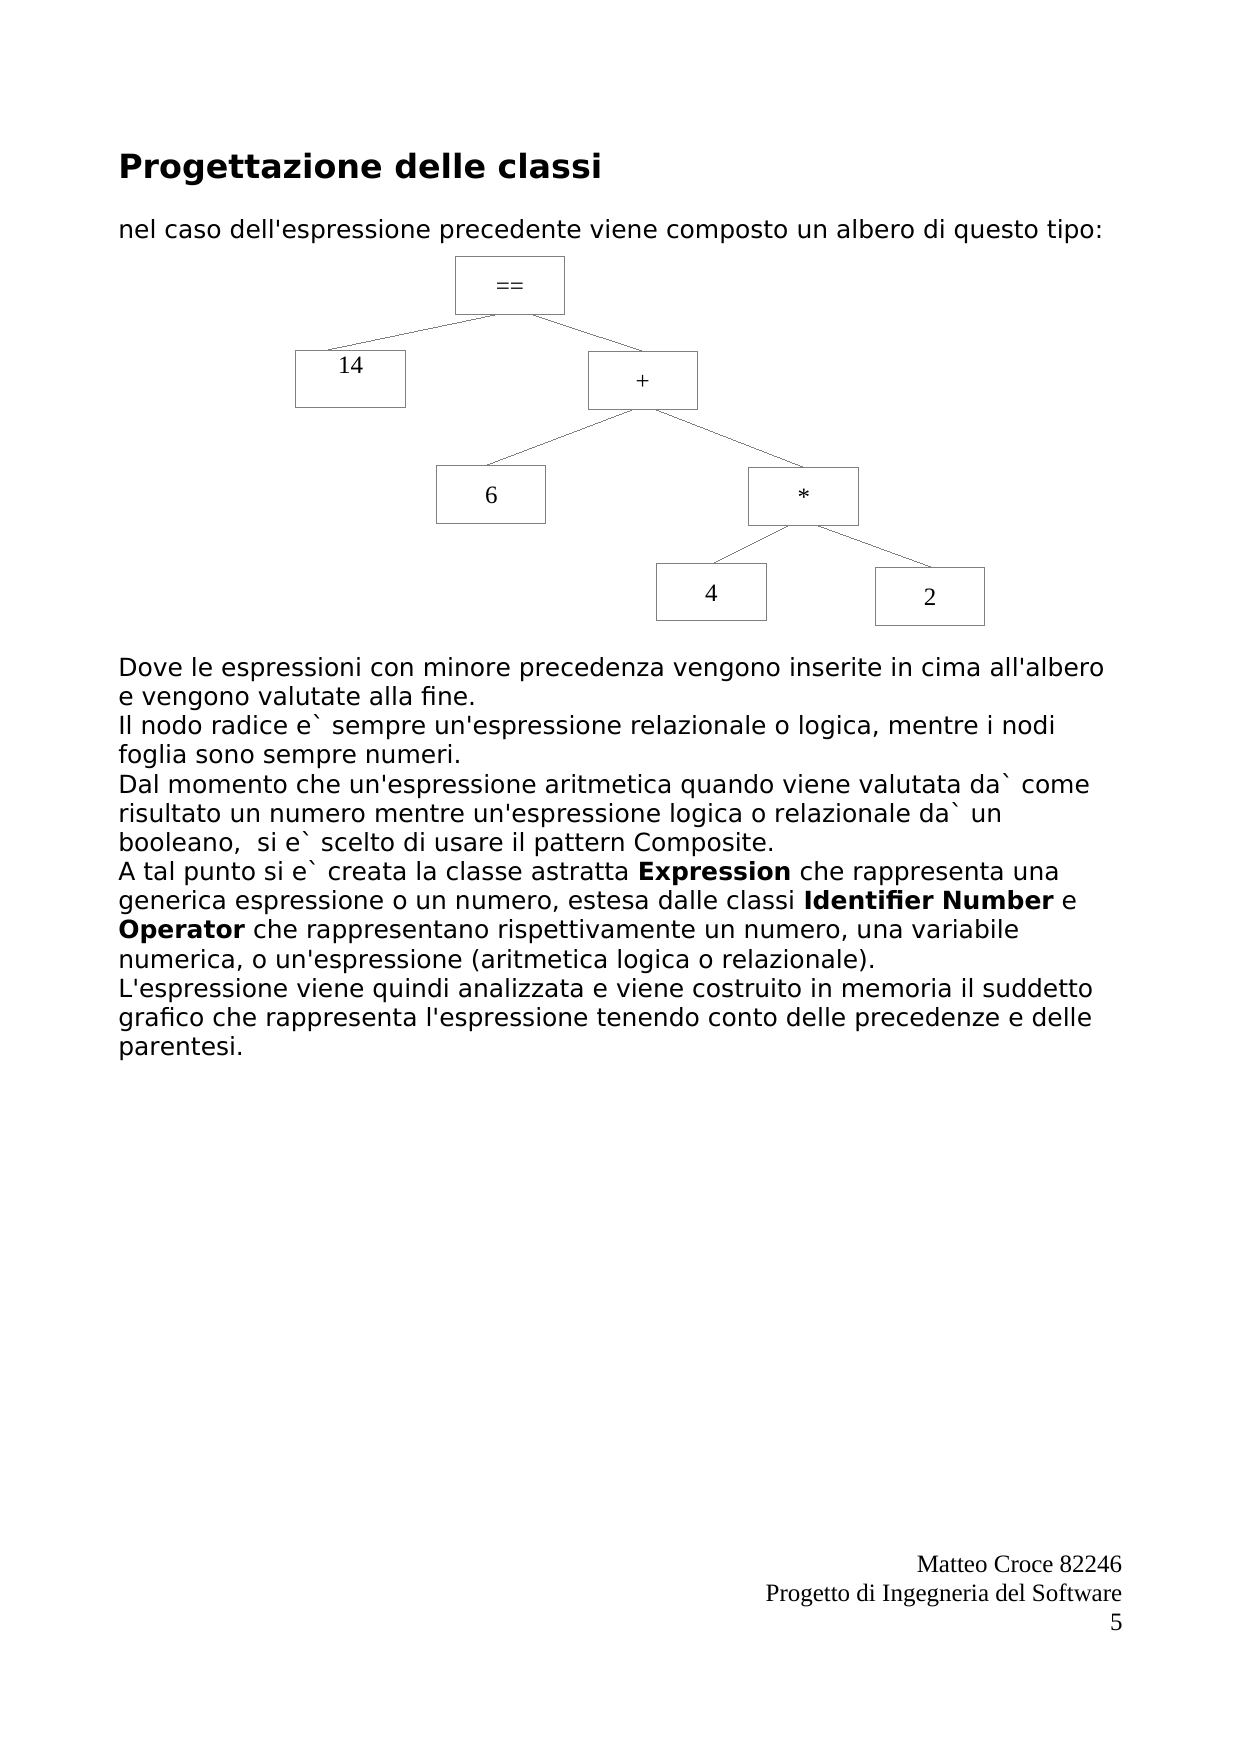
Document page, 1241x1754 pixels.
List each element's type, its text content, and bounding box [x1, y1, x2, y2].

text A tal punto si e` creata la classe astratta Expression che rappresenta una generica espressione o un numero, estesa dalle classi Identifier Number e Operator che rappresentano rispettivamente un numero, una variabile numerica, o un'espressione (aritmetica logica o relazionale). [118, 857, 1122, 974]
text Dal momento che un'espressione aritmetica quando viene valutata da` come risultato un numero mentre un'espressione logica o relazionale da` un booleano, si e` scelto di usare il pattern Composite. [118, 770, 1122, 857]
text nel caso dell'espressione precedente viene composto un albero di questo tipo: [118, 216, 1122, 245]
text L'espressione viene quindi analizzata e viene costruito in memoria il suddetto grafico che rappresenta l'espressione tenendo conto delle precedenze e delle parentesi. [118, 974, 1122, 1061]
text Progettazione delle classi [118, 148, 1122, 186]
text Dove le espressioni con minore precedenza vengono inserite in cima all'albero e vengono valutate alla fine. [118, 653, 1122, 711]
text Il nodo radice e` sempre un'espressione relazionale o logica, mentre i nodi foglia sono sempre numeri. [118, 711, 1122, 770]
